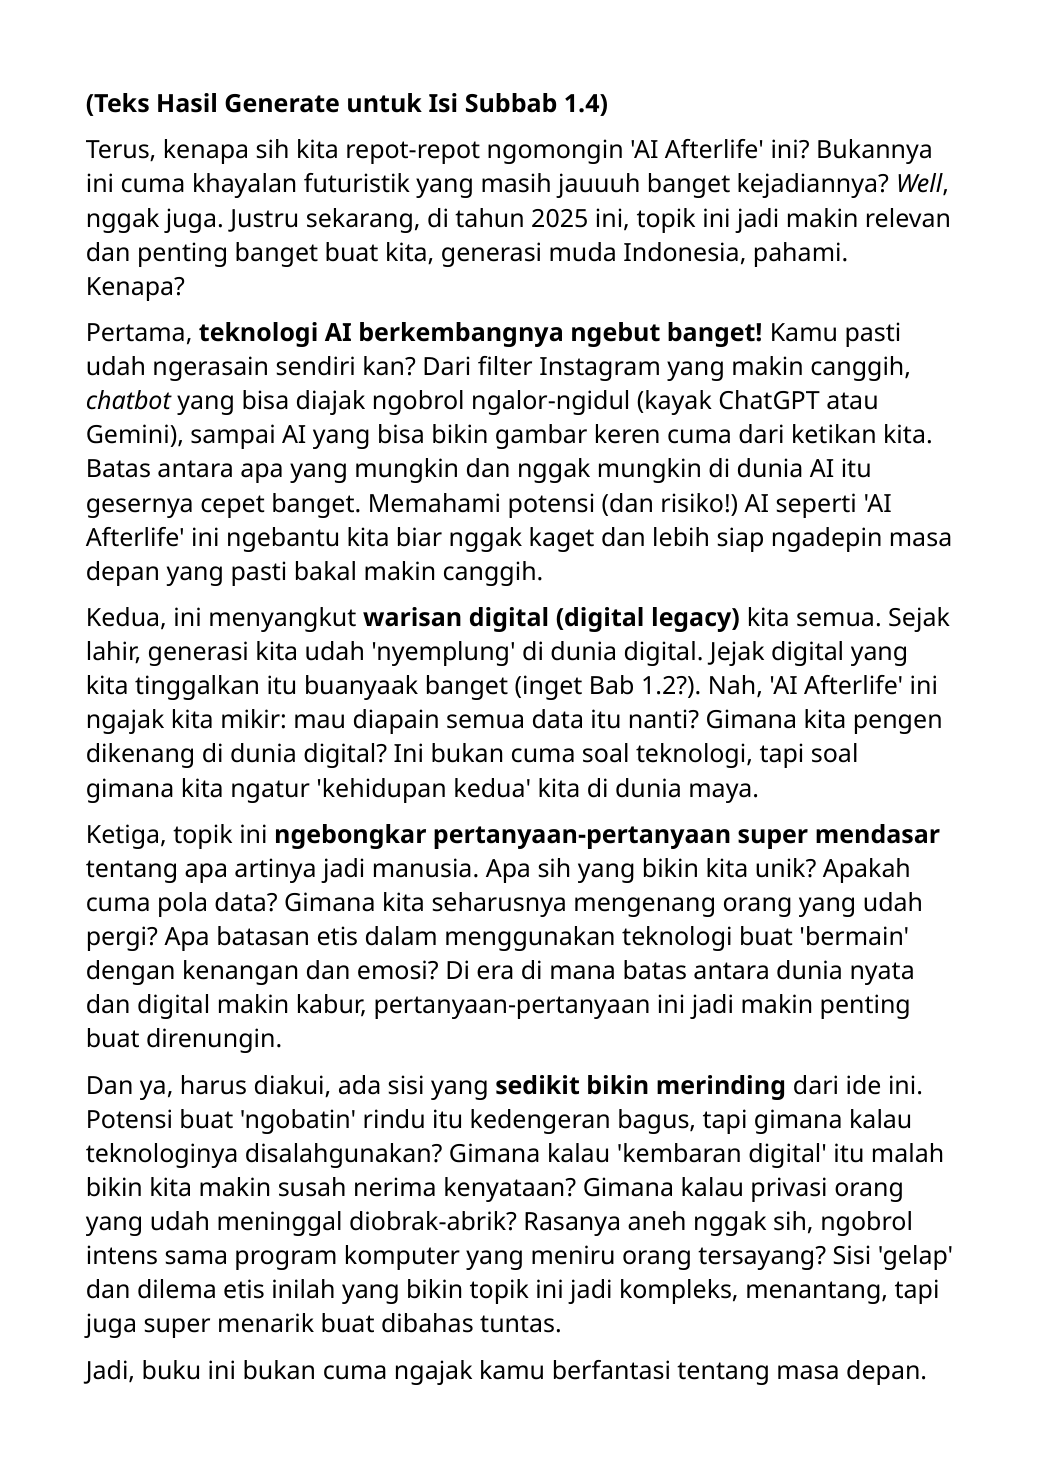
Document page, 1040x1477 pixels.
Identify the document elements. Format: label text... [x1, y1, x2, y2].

text Pertama, teknologi AI berkembangnya ngebut banget! Kamu pasti udah ngerasain sendiri kan? Dari filter Instagram yang makin canggih, chatbot yang bisa diajak ngobrol ngalor-ngidul (kayak ChatGPT atau Gemini), sampai AI yang bisa bikin gambar keren cuma dari ketikan kita. Batas antara apa yang mungkin dan nggak mungkin di dunia AI itu gesernya cepet banget. Memahami potensi (dan risiko!) AI seperti 'AI Afterlife' ini ngebantu kita biar nggak kaget dan lebih siap ngadepin masa depan yang pasti bakal makin canggih. [86, 315, 954, 587]
text Kedua, ini menyangkut warisan digital (digital legacy) kita semua. Sejak lahir, generasi kita udah 'nyemplung' di dunia digital. Jejak digital yang kita tinggalkan itu buanyaak banget (inget Bab 1.2?). Nah, 'AI Afterlife' ini ngajak kita mikir: mau diapain semua data itu nanti? Gimana kita pengen dikenang di dunia digital? Ini bukan cuma soal teknologi, tapi soal gimana kita ngatur 'kehidupan kedua' kita di dunia maya. [86, 600, 954, 804]
text Jadi, buku ini bukan cuma ngajak kamu berfantasi tentang masa depan. [86, 1353, 954, 1387]
text Dan ya, harus diakui, ada sisi yang sedikit bikin merinding dari ide ini. Potensi buat 'ngobatin' rindu itu kedengeran bagus, tapi gimana kalau teknologinya disalahgunakan? Gimana kalau 'kembaran digital' itu malah bikin kita makin susah nerima kenyataan? Gimana kalau privasi orang yang udah meninggal diobrak-abrik? Rasanya aneh nggak sih, ngobrol intens sama program komputer yang meniru orang tersayang? Sisi 'gelap' dan dilema etis inilah yang bikin topik ini jadi kompleks, menantang, tapi juga super menarik buat dibahas tuntas. [86, 1068, 954, 1340]
text (Teks Hasil Generate untuk Isi Subbab 1.4) [86, 86, 954, 119]
text Terus, kenapa sih kita repot-repot ngomongin 'AI Afterlife' ini? Bukannya ini cuma khayalan futuristik yang masih jauuuh banget kejadiannya? Well, nggak juga. Justru sekarang, di tahun 2025 ini, topik ini jadi makin relevan dan penting banget buat kita, generasi muda Indonesia, pahami. Kenapa? [86, 132, 954, 302]
text Ketiga, topik ini ngebongkar pertanyaan-pertanyaan super mendasar tentang apa artinya jadi manusia. Apa sih yang bikin kita unik? Apakah cuma pola data? Gimana kita seharusnya mengenang orang yang udah pergi? Apa batasan etis dalam menggunakan teknologi buat 'bermain' dengan kenangan dan emosi? Di era di mana batas antara dunia nyata dan digital makin kabur, pertanyaan-pertanyaan ini jadi makin penting buat direnungin. [86, 817, 954, 1055]
